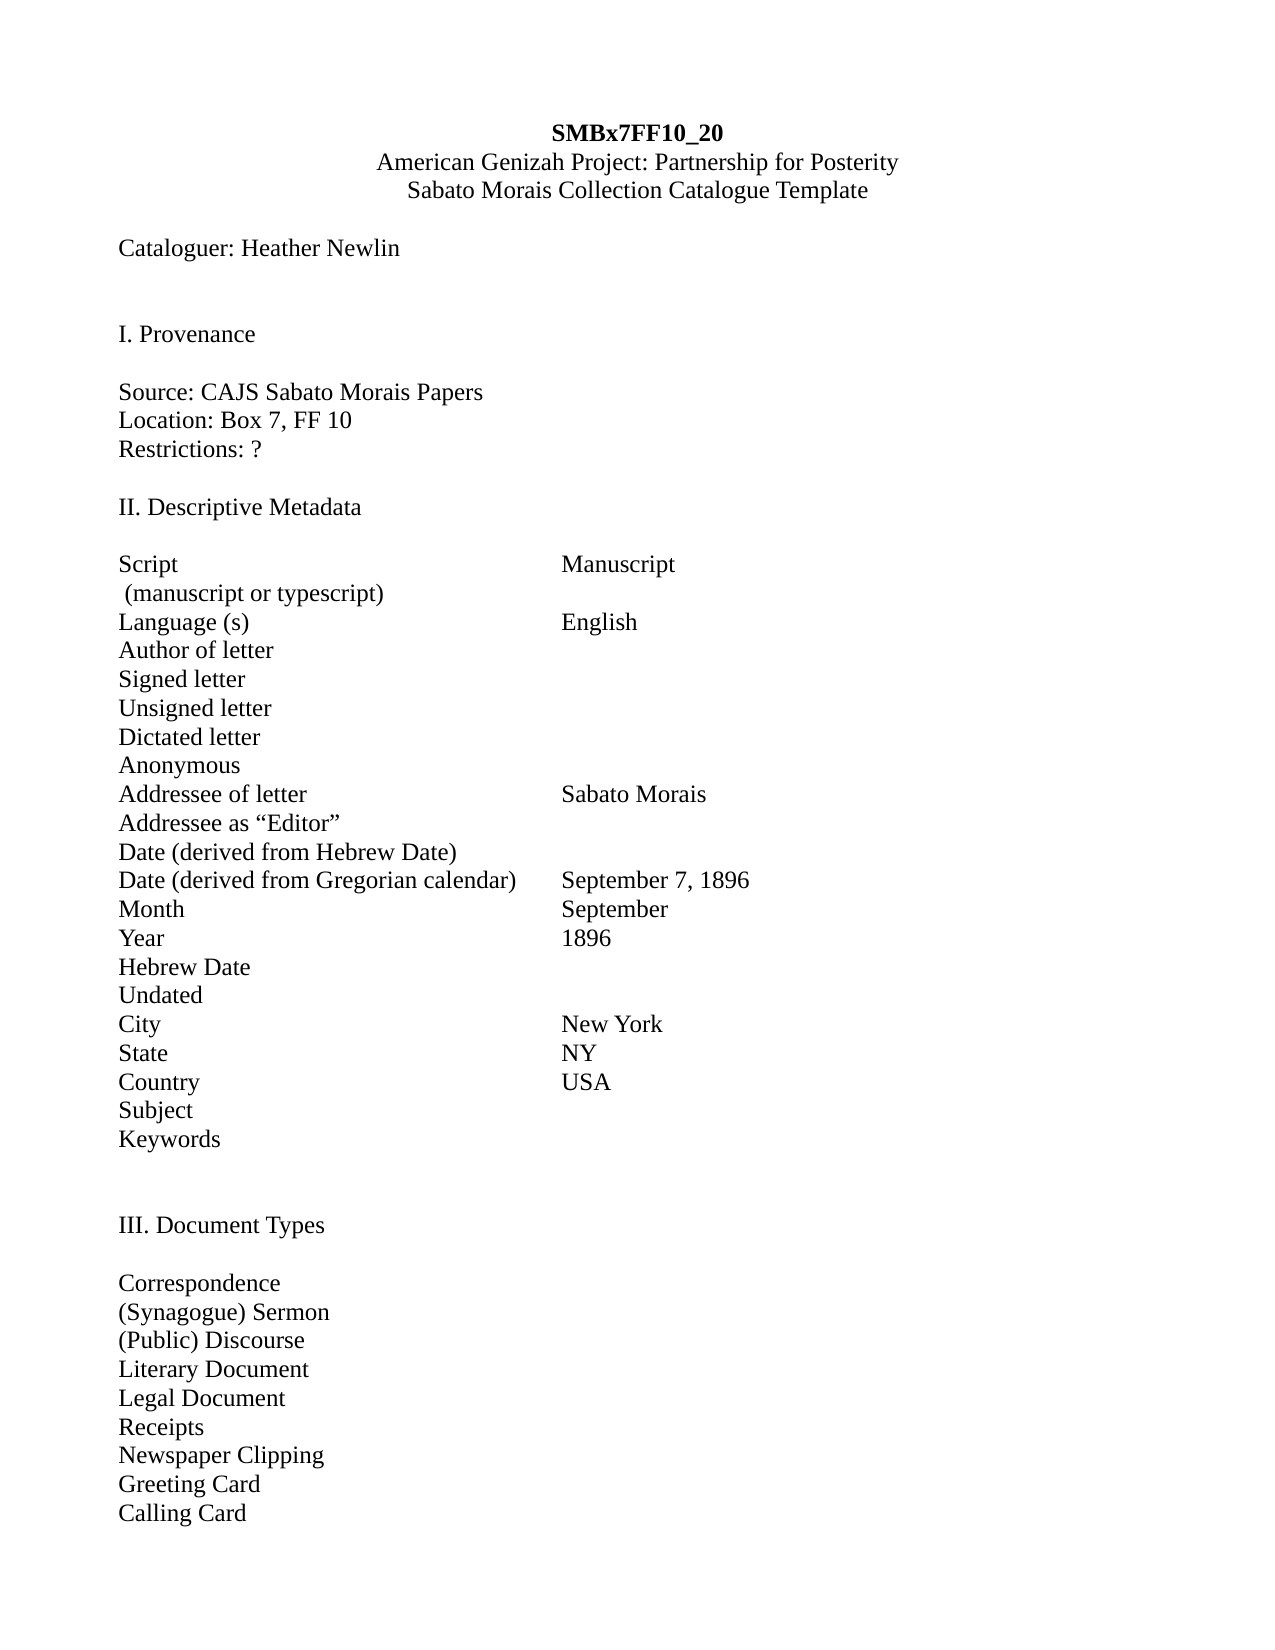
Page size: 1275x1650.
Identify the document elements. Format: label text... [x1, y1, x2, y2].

text Unsigned letter [118, 693, 1157, 722]
text Keywords [118, 1124, 1157, 1153]
text III. Document Types [118, 1211, 1157, 1239]
text Location: Box 7, FF 10 [118, 406, 1157, 434]
text State NY [118, 1038, 1157, 1067]
text Country USA [118, 1067, 1157, 1096]
text (Public) Discourse [118, 1326, 1157, 1354]
text Cataloguer: Heather Newlin [118, 233, 1157, 262]
text II. Descriptive Metadata [118, 492, 1157, 521]
text Newspaper Clipping [118, 1441, 1157, 1469]
text Language (s) English [118, 607, 1157, 636]
text (Synagogue) Sermon [118, 1297, 1157, 1326]
text Month September [118, 894, 1157, 923]
text Sabato Morais Collection Catalogue Template [118, 176, 1157, 204]
text Author of letter [118, 636, 1157, 664]
text City New York [118, 1009, 1157, 1038]
text Anonymous [118, 751, 1157, 779]
text Literary Document [118, 1354, 1157, 1383]
text Signed letter [118, 664, 1157, 693]
text (manuscript or typescript) [118, 578, 1157, 607]
text Calling Card [118, 1498, 1157, 1527]
text Subject [118, 1096, 1157, 1124]
text Date (derived from Hebrew Date) [118, 837, 1157, 866]
text Correspondence [118, 1268, 1157, 1297]
text Year 1896 [118, 923, 1157, 952]
text Date (derived from Gregorian calendar) September 7, 1896 [118, 866, 1157, 894]
text Source: CAJS Sabato Morais Papers [118, 377, 1157, 406]
text Hebrew Date [118, 952, 1157, 981]
text Addressee as “Editor” [118, 808, 1157, 837]
text Undated [118, 981, 1157, 1009]
text American Genizah Project: Partnership for Posterity [118, 147, 1157, 176]
text Dictated letter [118, 722, 1157, 751]
text Addressee of letter Sabato Morais [118, 779, 1157, 808]
text Legal Document [118, 1383, 1157, 1412]
text Script Manuscript [118, 549, 1157, 578]
text Restrictions: ? [118, 434, 1157, 463]
text Receipts [118, 1412, 1157, 1441]
text I. Provenance [118, 319, 1157, 348]
text Greeting Card [118, 1469, 1157, 1498]
text SMBx7FF10_20 [118, 118, 1157, 147]
